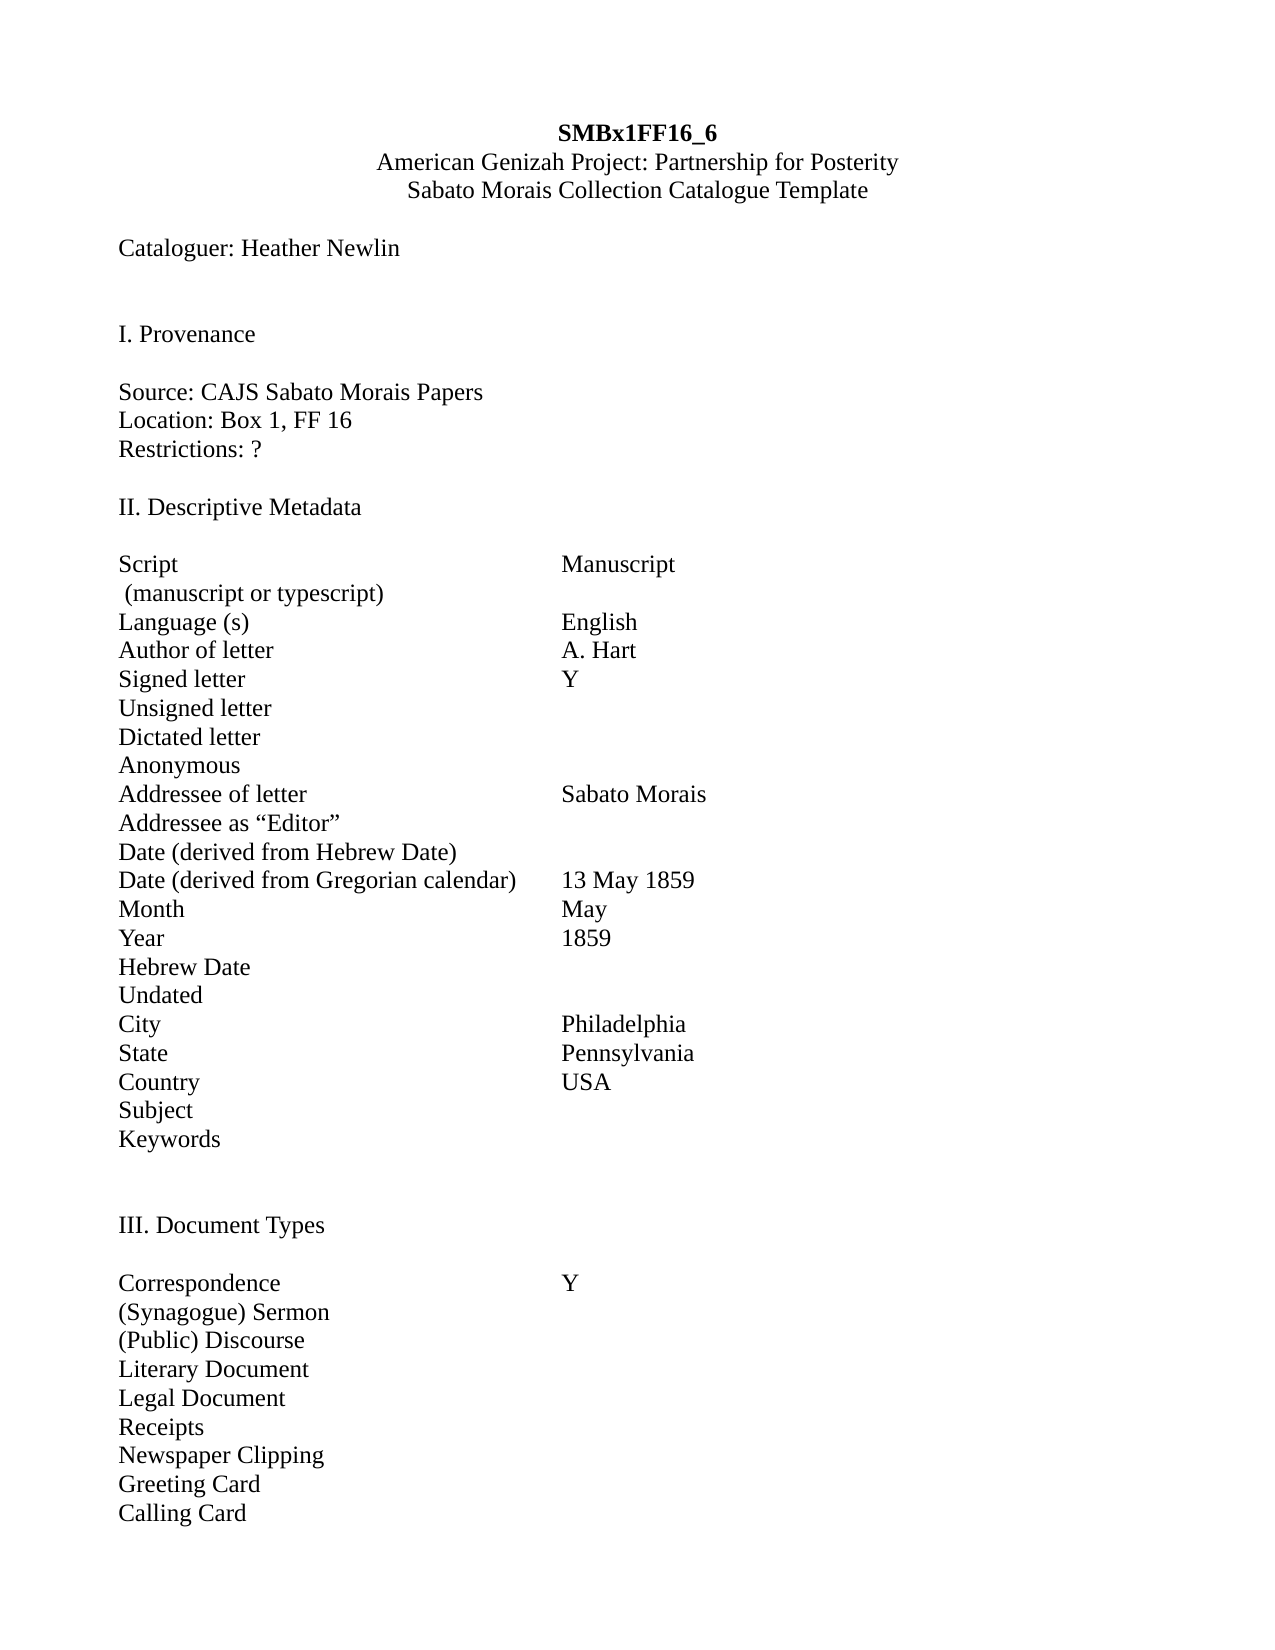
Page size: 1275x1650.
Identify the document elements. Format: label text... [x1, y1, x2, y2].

text (Public) Discourse [118, 1326, 1157, 1354]
text Calling Card [118, 1498, 1157, 1527]
text Addressee as “Editor” [118, 808, 1157, 837]
text State Pennsylvania [118, 1038, 1157, 1067]
text Date (derived from Gregorian calendar) 13 May 1859 [118, 866, 1157, 894]
text Script Manuscript [118, 549, 1157, 578]
text Year 1859 [118, 923, 1157, 952]
text (Synagogue) Sermon [118, 1297, 1157, 1326]
text Hebrew Date [118, 952, 1157, 981]
text Language (s) English [118, 607, 1157, 636]
text I. Provenance [118, 319, 1157, 348]
text Greeting Card [118, 1469, 1157, 1498]
text Date (derived from Hebrew Date) [118, 837, 1157, 866]
text Country USA [118, 1067, 1157, 1096]
text SMBx1FF16_6 [118, 118, 1157, 147]
text Cataloguer: Heather Newlin [118, 233, 1157, 262]
text Signed letter Y [118, 664, 1157, 693]
text Newspaper Clipping [118, 1441, 1157, 1469]
text Location: Box 1, FF 16 [118, 406, 1157, 434]
text Literary Document [118, 1354, 1157, 1383]
text Unsigned letter [118, 693, 1157, 722]
text (manuscript or typescript) [118, 578, 1157, 607]
text City Philadelphia [118, 1009, 1157, 1038]
text Legal Document [118, 1383, 1157, 1412]
text Dictated letter [118, 722, 1157, 751]
text III. Document Types [118, 1211, 1157, 1239]
text Month May [118, 894, 1157, 923]
text Sabato Morais Collection Catalogue Template [118, 176, 1157, 204]
text Keywords [118, 1124, 1157, 1153]
text Author of letter A. Hart [118, 636, 1157, 664]
text II. Descriptive Metadata [118, 492, 1157, 521]
text Anonymous [118, 751, 1157, 779]
text Addressee of letter Sabato Morais [118, 779, 1157, 808]
text Restrictions: ? [118, 434, 1157, 463]
text Correspondence Y [118, 1268, 1157, 1297]
text Source: CAJS Sabato Morais Papers [118, 377, 1157, 406]
text Subject [118, 1096, 1157, 1124]
text Undated [118, 981, 1157, 1009]
text Receipts [118, 1412, 1157, 1441]
text American Genizah Project: Partnership for Posterity [118, 147, 1157, 176]
